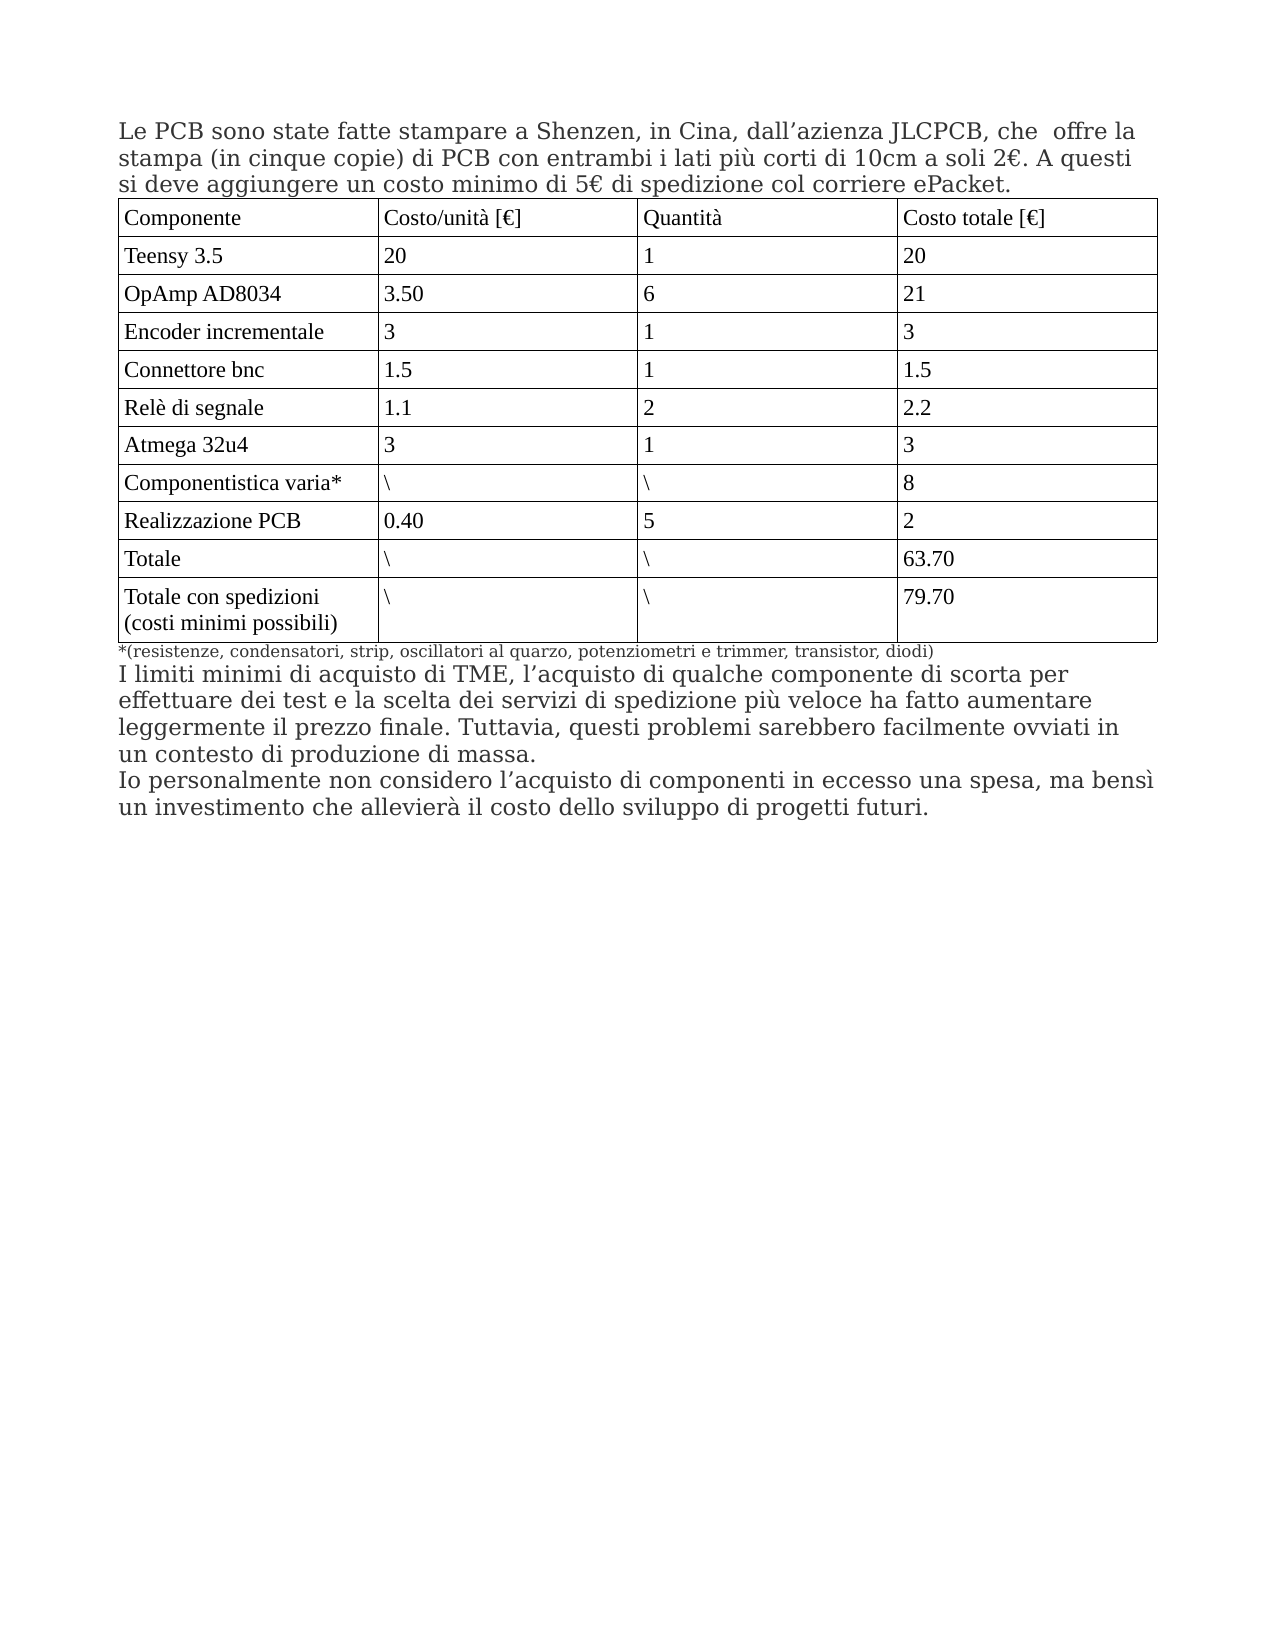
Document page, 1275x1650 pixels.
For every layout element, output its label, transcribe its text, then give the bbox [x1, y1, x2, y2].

table_cell 1 [638, 351, 897, 388]
table_cell 1 [638, 427, 897, 463]
table_cell 3 [379, 313, 637, 350]
table_cell 2.2 [898, 389, 1157, 426]
text *(resistenze, condensatori, strip, oscillatori al quarzo, potenziometri e trimmer, transistor, diodi) [118, 643, 1157, 661]
table_cell 3.50 [379, 275, 637, 312]
table_cell 20 [898, 237, 1157, 274]
table_cell 1.5 [898, 351, 1157, 388]
table_cell 3 [898, 313, 1157, 350]
table_cell 0.40 [379, 502, 637, 539]
table_cell \ [379, 465, 637, 501]
table_cell 2 [898, 502, 1157, 539]
table_cell 3 [379, 427, 637, 463]
table_header Quantità [638, 199, 897, 236]
table_cell OpAmp AD8034 [119, 275, 378, 312]
table_cell Realizzazione PCB [119, 502, 378, 539]
table_cell 79.70 [898, 578, 1157, 642]
table_cell 63.70 [898, 540, 1157, 577]
table_cell Componentistica varia* [119, 465, 378, 501]
text Le PCB sono state fatte stampare a Shenzen, in Cina, dall’azienza JLCPCB, che offre la stampa (in cinque copie) di PCB con entrambi i lati più corti di 10cm a soli 2€. A questi si deve aggiungere un costo minimo di 5€ di spedizione col corriere ePacket. [118, 118, 1157, 198]
table_cell Atmega 32u4 [119, 427, 378, 463]
table_cell Teensy 3.5 [119, 237, 378, 274]
table_cell \ [638, 465, 897, 501]
table_cell 6 [638, 275, 897, 312]
table_cell 3 [898, 427, 1157, 463]
table_cell Encoder incrementale [119, 313, 378, 350]
table_cell 1.5 [379, 351, 637, 388]
table_cell \ [638, 578, 897, 642]
text I limiti minimi di acquisto di TME, l’acquisto di qualche componente di scorta per effettuare dei test e la scelta dei servizi di spedizione più veloce ha fatto aumentare leggermente il prezzo finale. Tuttavia, questi problemi sarebbero facilmente ovviati in un contesto di produzione di massa. [118, 661, 1157, 768]
table_cell Totale con spedizioni (costi minimi possibili) [119, 578, 378, 642]
table_cell 1 [638, 313, 897, 350]
table_header Costo/unità [€] [379, 199, 637, 236]
table_cell Totale [119, 540, 378, 577]
table_cell 2 [638, 389, 897, 426]
text Io personalmente non considero l’acquisto di componenti in eccesso una spesa, ma bensì un investimento che allevierà il costo dello sviluppo di progetti futuri. [118, 768, 1157, 821]
table_cell 21 [898, 275, 1157, 312]
table_cell Connettore bnc [119, 351, 378, 388]
table_cell \ [638, 540, 897, 577]
table_header Costo totale [€] [898, 199, 1157, 236]
table_cell \ [379, 540, 637, 577]
table_cell 1 [638, 237, 897, 274]
table_cell 20 [379, 237, 637, 274]
table_cell 8 [898, 465, 1157, 501]
table_header Componente [119, 199, 378, 236]
table_cell \ [379, 578, 637, 642]
table_cell Relè di segnale [119, 389, 378, 426]
table_cell 1.1 [379, 389, 637, 426]
table_cell 5 [638, 502, 897, 539]
